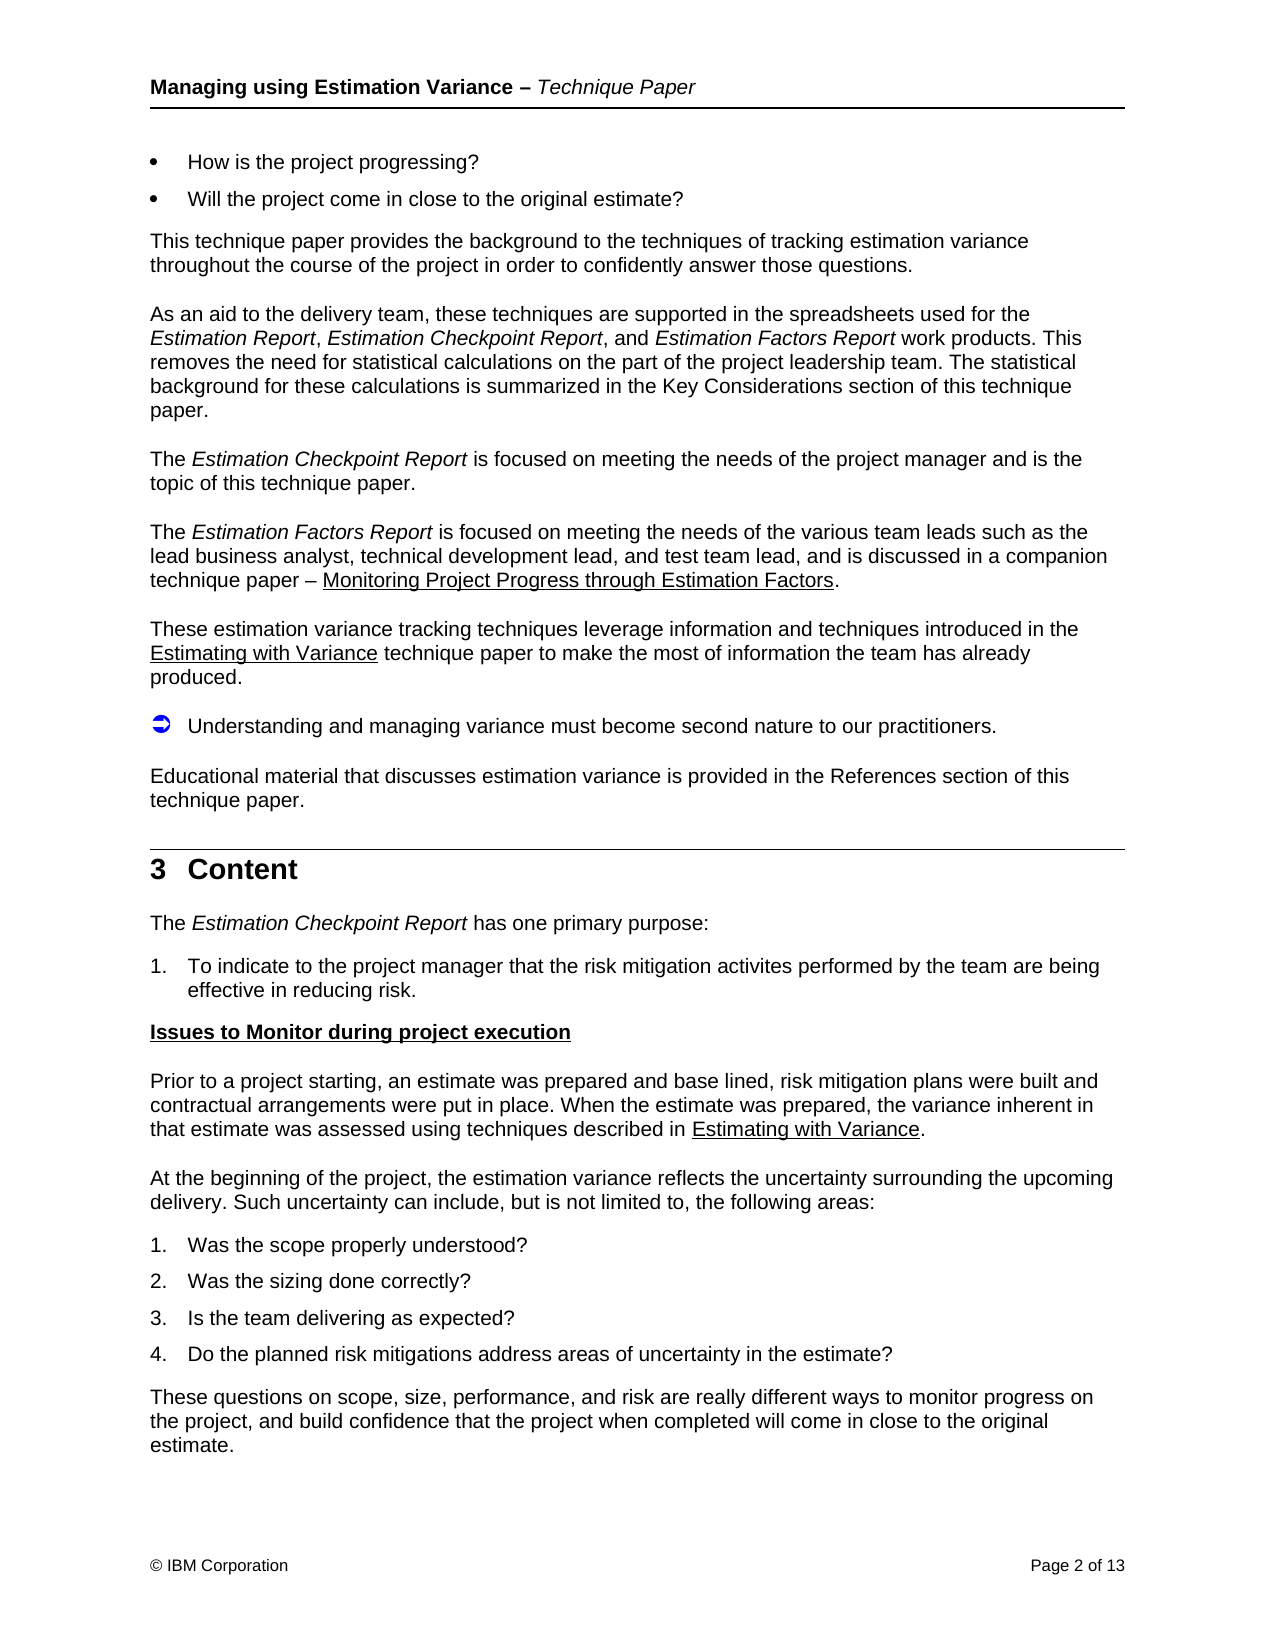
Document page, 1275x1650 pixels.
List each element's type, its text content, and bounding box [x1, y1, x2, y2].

text These questions on scope, size, performance, and risk are really different ways to monitor progress on the project, and build confidence that the project when completed will come in close to the original estimate. [150, 1385, 1125, 1457]
list Will the project come in close to the original estimate? [150, 187, 1125, 211]
text As an aid to the delivery team, these techniques are supported in the spreadsheets used for the Estimation Report, Estimation Checkpoint Report, and Estimation Factors Report work products. This removes the need for statistical calculations on the part of the project leadership team. The statistical background for these calculations is summarized in the Key Considerations section of this technique paper. [150, 302, 1125, 422]
list Is the team delivering as expected? [150, 1306, 1125, 1329]
list How is the project progressing? [150, 150, 1125, 174]
list Do the planned risk mitigations address areas of uncertainty in the estimate? [150, 1342, 1125, 1366]
text Educational material that discusses estimation variance is provided in the References section of this technique paper. [150, 764, 1125, 812]
text At the beginning of the project, the estimation variance reflects the uncertainty surrounding the upcoming delivery. Such uncertainty can include, but is not limited to, the following areas: [150, 1166, 1125, 1214]
list To indicate to the project manager that the risk mitigation activites performed by the team are being effective in reducing risk. [150, 953, 1125, 1001]
list Understanding and managing variance must become second nature to our practitioners. [150, 714, 1125, 739]
text Issues to Monitor during project execution [150, 1020, 1125, 1044]
text This technique paper provides the background to the techniques of tracking estimation variance throughout the course of the project in order to confidently answer those questions. [150, 229, 1125, 277]
text The Estimation Checkpoint Report has one primary purpose: [150, 911, 1125, 935]
list Was the scope properly understood? [150, 1233, 1125, 1257]
list Content [150, 850, 1125, 886]
text These estimation variance tracking techniques leverage information and techniques introduced in the Estimating with Variance technique paper to make the most of information the team has already produced. [150, 617, 1125, 689]
text The Estimation Factors Report is focused on meeting the needs of the various team leads such as the lead business analyst, technical development lead, and test team lead, and is discussed in a companion technique paper – Monitoring Project Progress through Estimation Factors. [150, 520, 1125, 592]
list Was the sizing done correctly? [150, 1269, 1125, 1293]
text The Estimation Checkpoint Report is focused on meeting the needs of the project manager and is the topic of this technique paper. [150, 447, 1125, 495]
text Prior to a project starting, an estimate was prepared and base lined, risk mitigation plans were built and contractual arrangements were put in place. When the estimate was prepared, the variance inherent in that estimate was assessed using techniques described in Estimating with Variance. [150, 1069, 1125, 1141]
